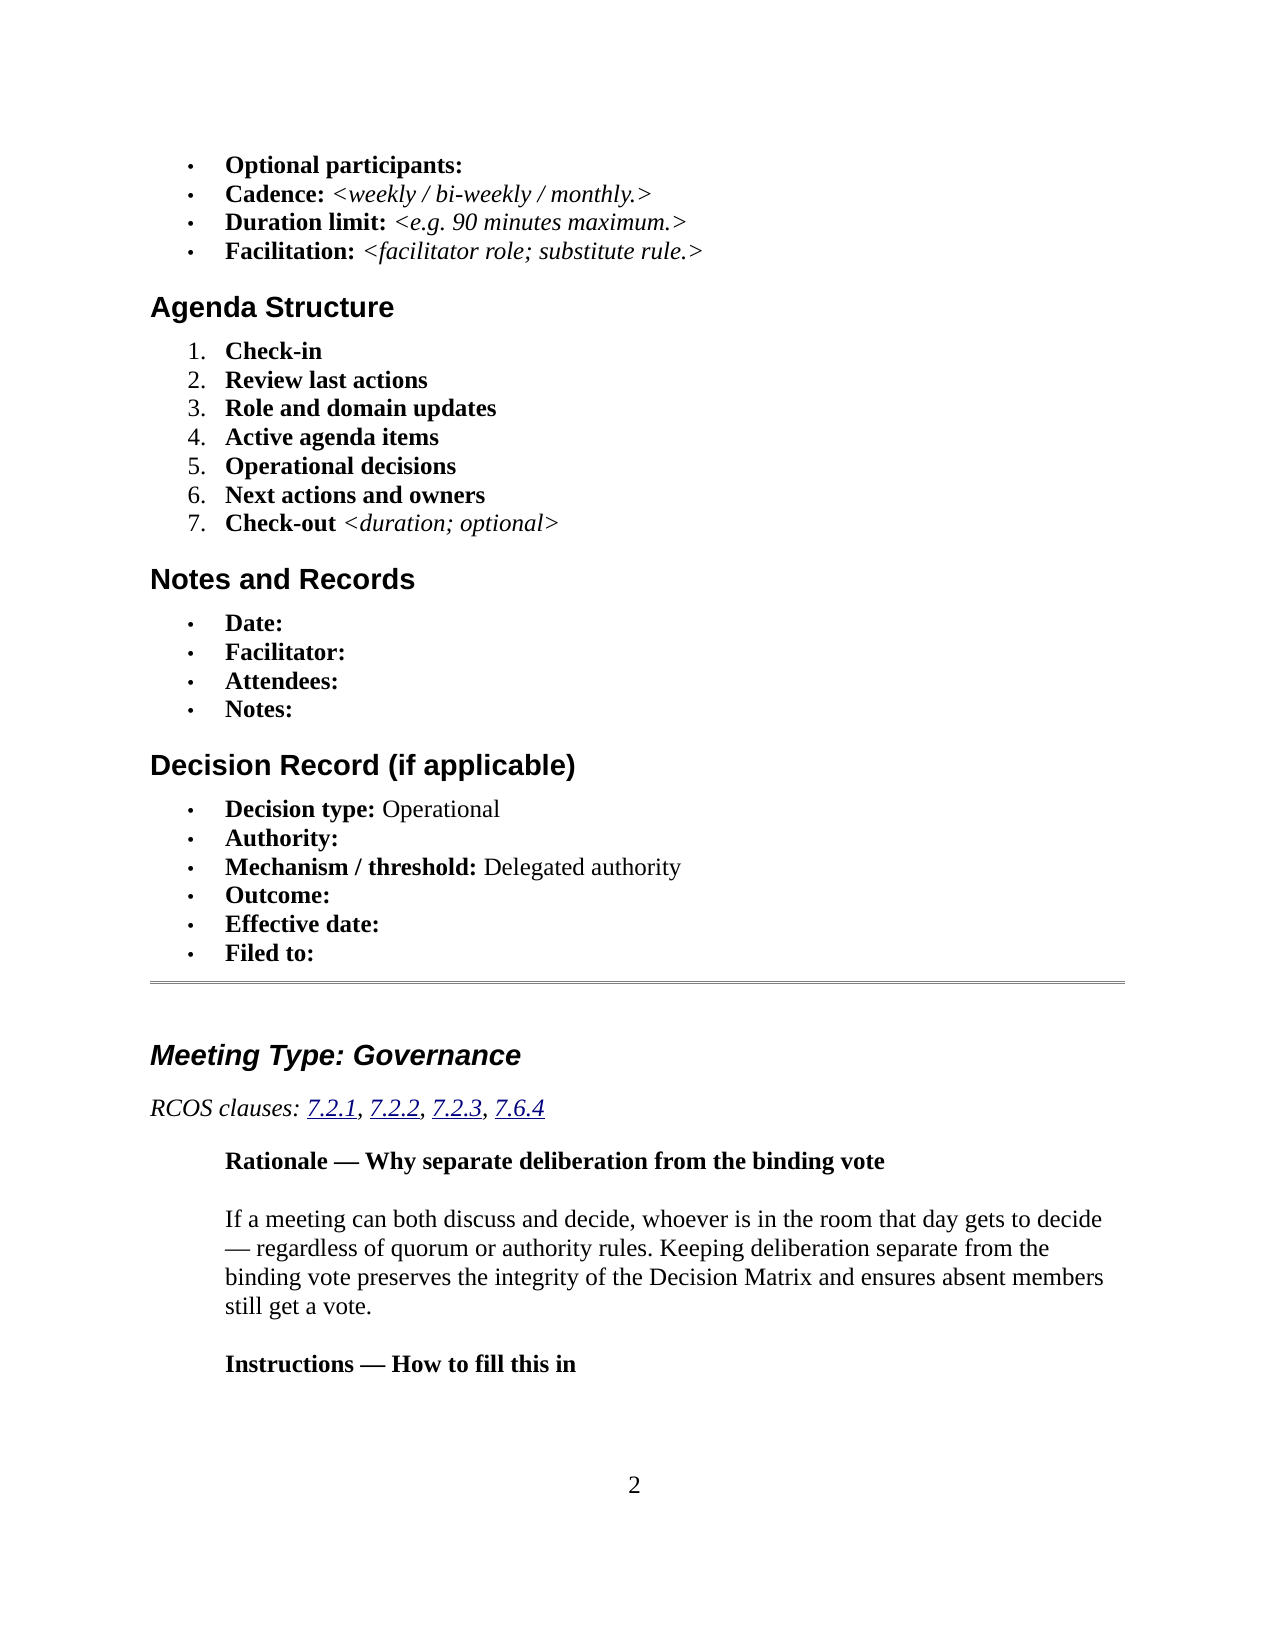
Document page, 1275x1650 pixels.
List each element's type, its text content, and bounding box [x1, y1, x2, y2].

subtitle Notes and Records [150, 562, 1125, 596]
list Next actions and owners [187, 480, 1125, 508]
text RCOS clauses: 7.2.1, 7.2.2, 7.2.3, 7.6.4 [150, 1093, 1125, 1122]
text Instructions — How to fill this in [225, 1349, 1125, 1378]
list Filed to: [187, 938, 1125, 967]
list Check-out <duration; optional> [187, 508, 1125, 537]
list Duration limit: <e.g. 90 minutes maximum.> [187, 207, 1125, 236]
list Mechanism / threshold: Delegated authority [187, 852, 1125, 881]
subtitle Meeting Type: Governance [150, 1038, 1125, 1072]
list Date: [187, 608, 1125, 637]
text If a meeting can both discuss and decide, whoever is in the room that day gets to decide — regardless of quorum or authority rules. Keeping deliberation separate from the binding vote preserves the integrity of the Decision Matrix and ensures absent members still get a vote. [225, 1204, 1125, 1319]
text Rationale — Why separate deliberation from the binding vote [225, 1146, 1125, 1174]
list Attendees: [187, 666, 1125, 694]
list Authority: [187, 823, 1125, 852]
list Outcome: [187, 881, 1125, 909]
list Effective date: [187, 909, 1125, 938]
list Role and domain updates [187, 393, 1125, 422]
subtitle Agenda Structure [150, 290, 1125, 323]
list Active agenda items [187, 422, 1125, 451]
list Operational decisions [187, 451, 1125, 480]
list Decision type: Operational [187, 794, 1125, 823]
list Optional participants: [187, 150, 1125, 179]
list Facilitation: <facilitator role; substitute rule.> [187, 236, 1125, 265]
list Check-in [187, 336, 1125, 365]
list Cadence: <weekly / bi-weekly / monthly.> [187, 179, 1125, 207]
list Review last actions [187, 365, 1125, 393]
subtitle Decision Record (if applicable) [150, 748, 1125, 782]
list Facilitator: [187, 637, 1125, 666]
list Notes: [187, 694, 1125, 723]
